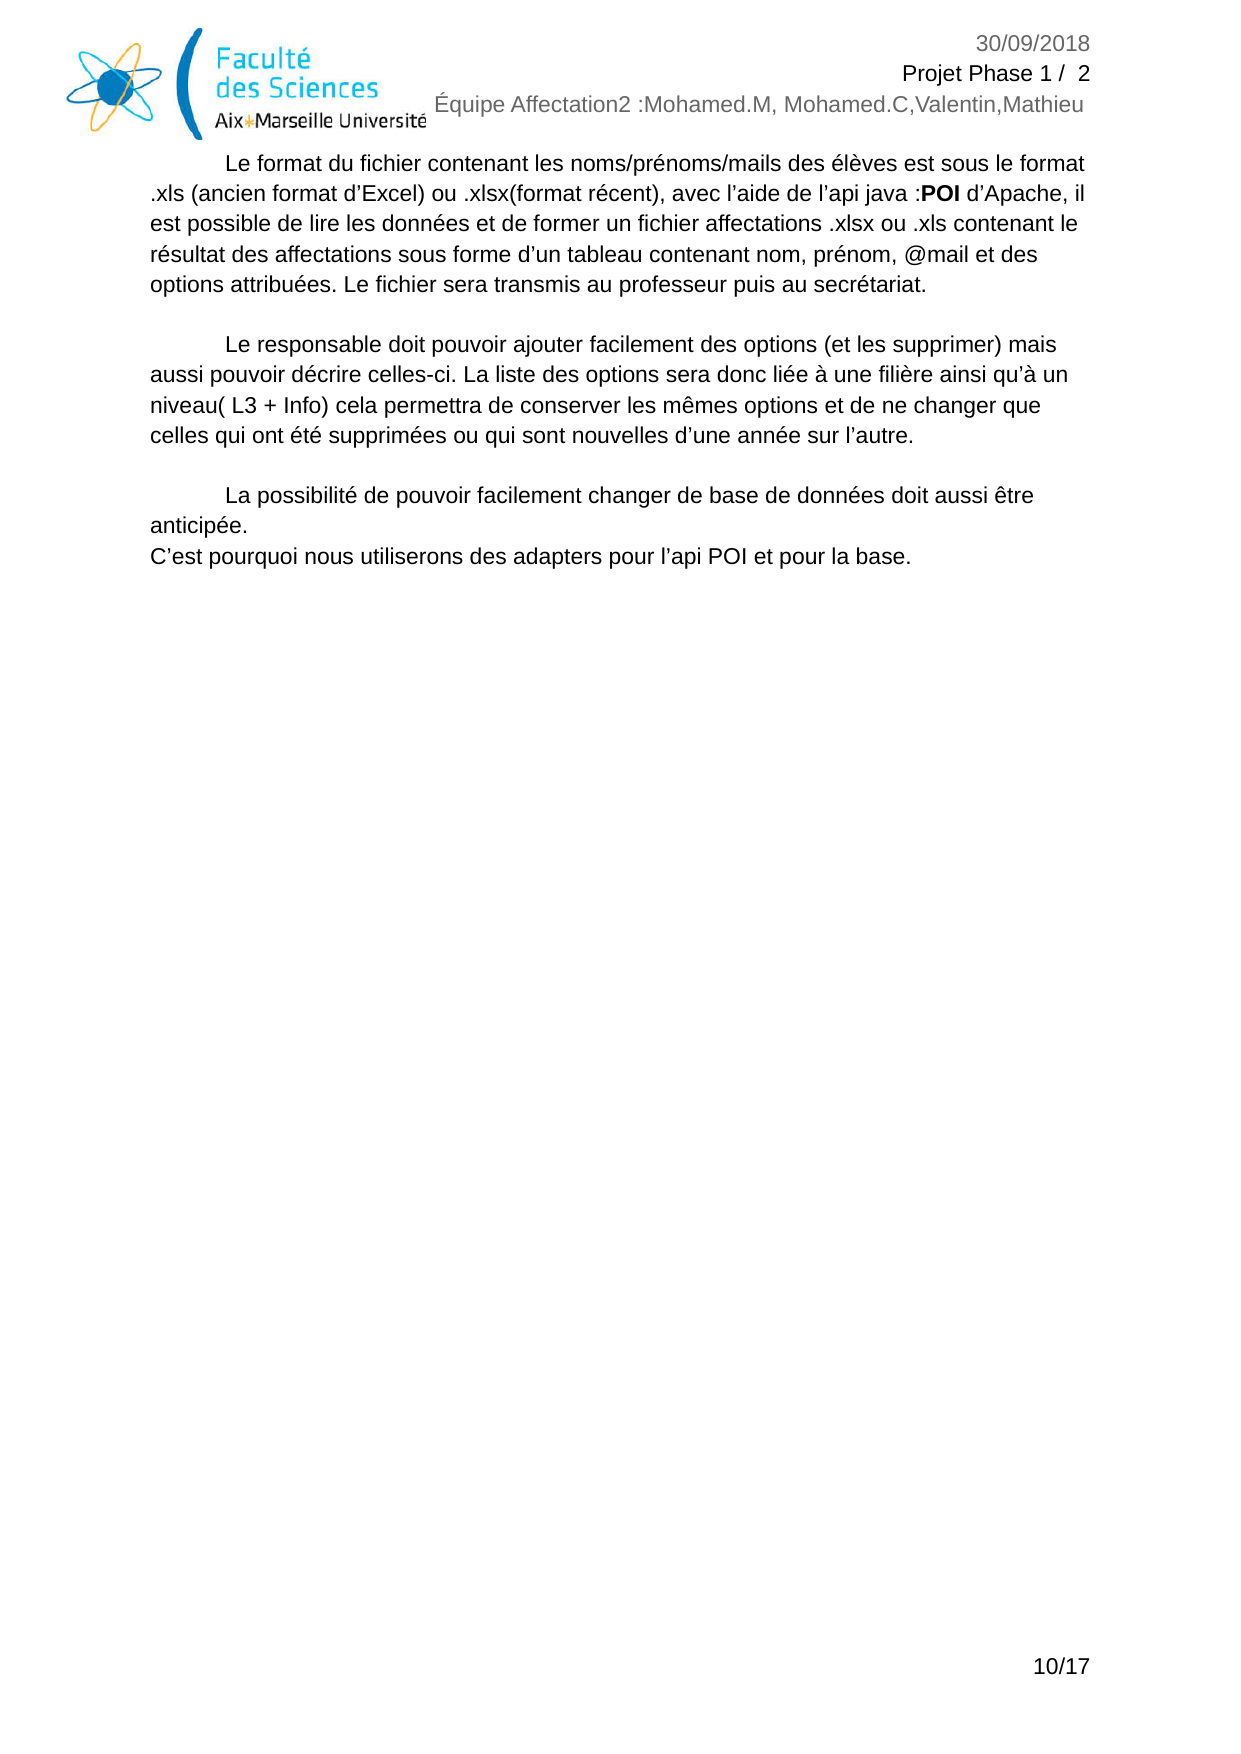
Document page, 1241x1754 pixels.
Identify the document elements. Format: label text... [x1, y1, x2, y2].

text C’est pourquoi nous utiliserons des adapters pour l’api POI et pour la base. [150, 543, 1090, 569]
picture [65, 28, 426, 140]
text Le format du fichier contenant les noms/prénoms/mails des élèves est sous le format .xls (ancien format d’Excel) ou .xlsx(format récent), avec l’aide de l’api java :POI d’Apache, il est possible de lire les données et de former un fichier affectations .xlsx ou .xls contenant le résultat des affectations sous forme d’un tableau contenant nom, prénom, @mail et des options attribuées. Le fichier sera transmis au professeur puis au secrétariat. [150, 150, 1090, 297]
text La possibilité de pouvoir facilement changer de base de données doit aussi être anticipée. [150, 482, 1090, 539]
text Le responsable doit pouvoir ajouter facilement des options (et les supprimer) mais aussi pouvoir décrire celles-ci. La liste des options sera donc liée à une filière ainsi qu’à un niveau( L3 + Info) cela permettra de conserver les mêmes options et de ne changer que celles qui ont été supprimées ou qui sont nouvelles d’une année sur l’autre. [150, 331, 1090, 448]
